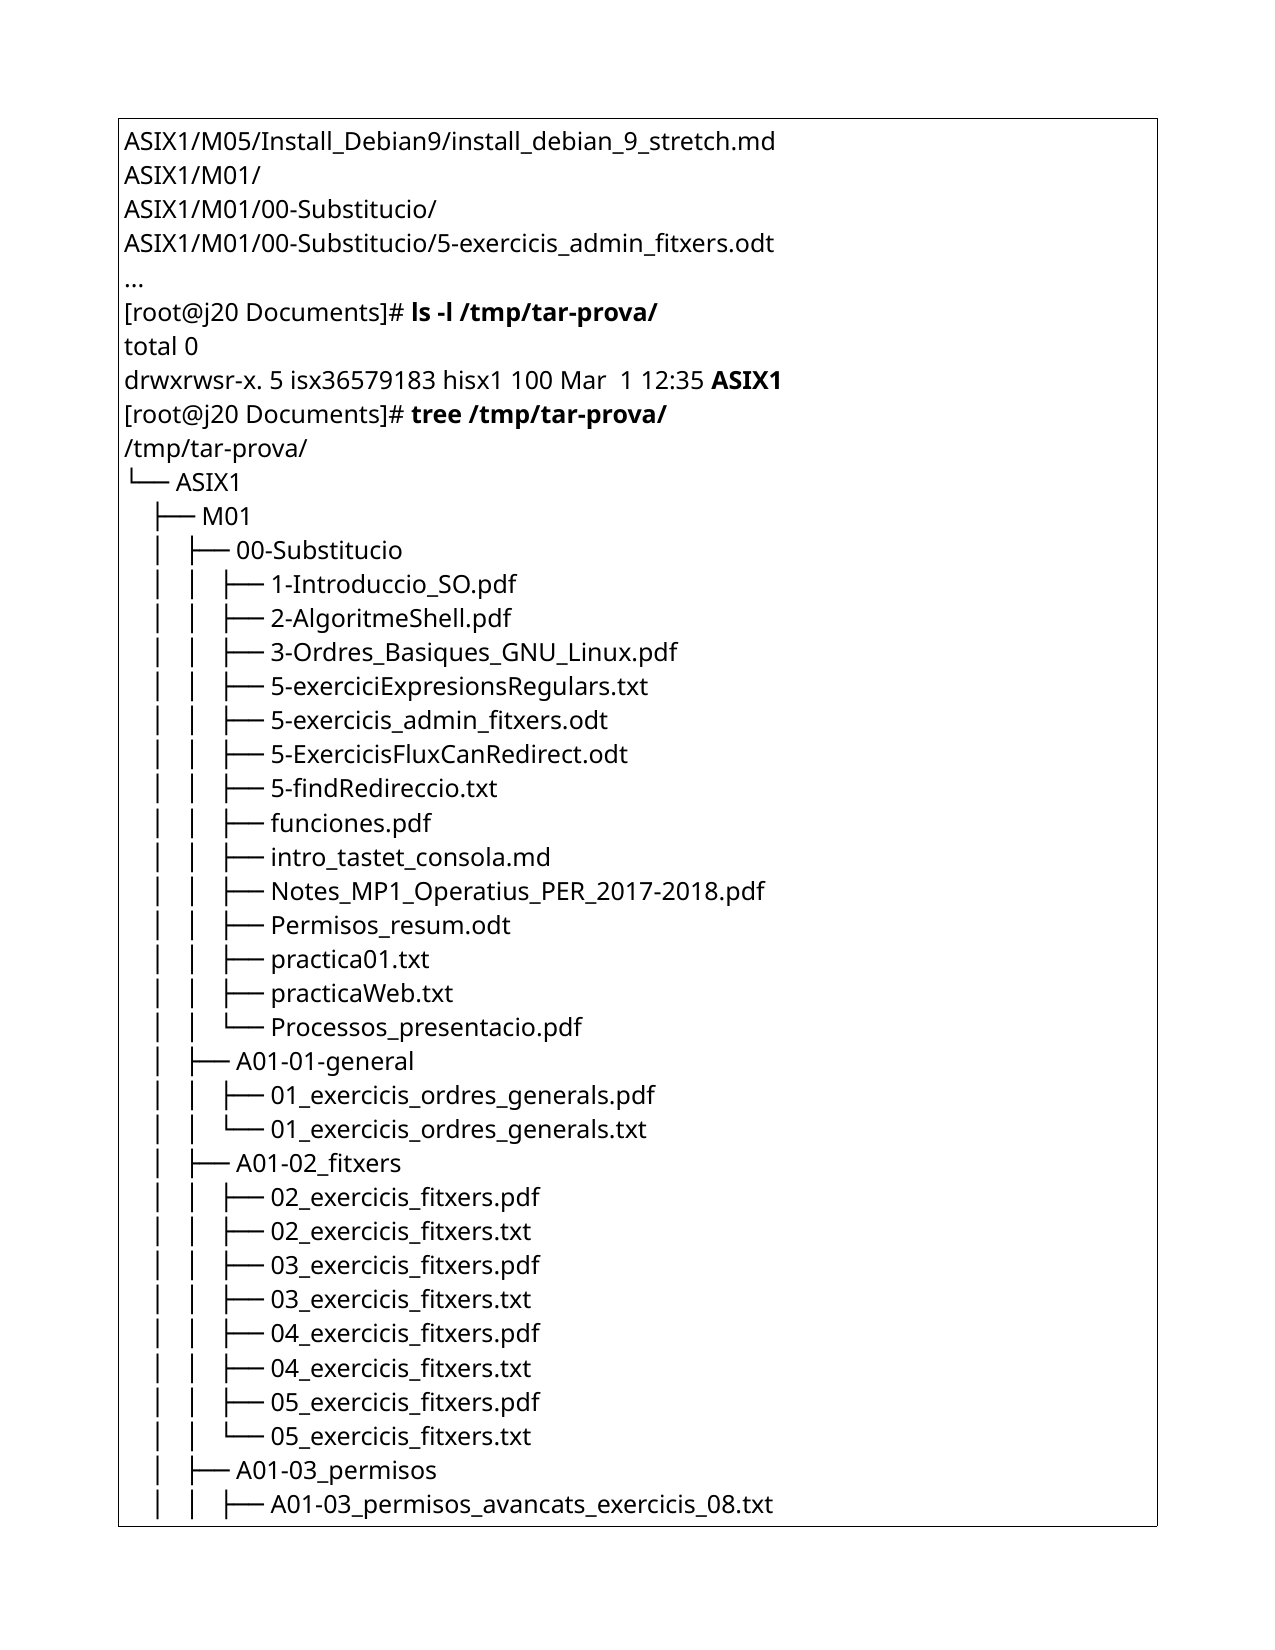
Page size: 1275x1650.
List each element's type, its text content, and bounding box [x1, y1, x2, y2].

table_header ASIX1/M05/Install_Debian9/install_debian_9_stretch.md ASIX1/M01/ ASIX1/M01/00-Substitucio/ ASIX1/M01/00-Substitucio/5-exercicis_admin_fitxers.odt ... [root@j20 Documents]# ls -l /tmp/tar-prova/ total 0 drwxrwsr-x. 5 isx36579183 hisx1 100 Mar 1 12:35 ASIX1 [root@j20 Documents]# tree /tmp/tar-prova/ /tmp/tar-prova/ └── ASIX1 ├── M01 │ ├── 00-Substitucio │ │ ├── 1-Introduccio_SO.pdf │ │ ├── 2-AlgoritmeShell.pdf │ │ ├── 3-Ordres_Basiques_GNU_Linux.pdf │ │ ├── 5-exerciciExpresionsRegulars.txt │ │ ├── 5-exercicis_admin_fitxers.odt │ │ ├── 5-ExercicisFluxCanRedirect.odt │ │ ├── 5-findRedireccio.txt │ │ ├── funciones.pdf │ │ ├── intro_tastet_consola.md │ │ ├── Notes_MP1_Operatius_PER_2017-2018.pdf │ │ ├── Permisos_resum.odt │ │ ├── practica01.txt │ │ ├── practicaWeb.txt │ │ └── Processos_presentacio.pdf │ ├── A01-01-general │ │ ├── 01_exercicis_ordres_generals.pdf │ │ └── 01_exercicis_ordres_generals.txt │ ├── A01-02_fitxers │ │ ├── 02_exercicis_fitxers.pdf │ │ ├── 02_exercicis_fitxers.txt │ │ ├── 03_exercicis_fitxers.pdf │ │ ├── 03_exercicis_fitxers.txt │ │ ├── 04_exercicis_fitxers.pdf │ │ ├── 04_exercicis_fitxers.txt │ │ ├── 05_exercicis_fitxers.pdf │ │ └── 05_exercicis_fitxers.txt │ ├── A01-03_permisos │ │ ├── A01-03_permisos_avancats_exercicis_08.txt [119, 119, 1157, 1526]
